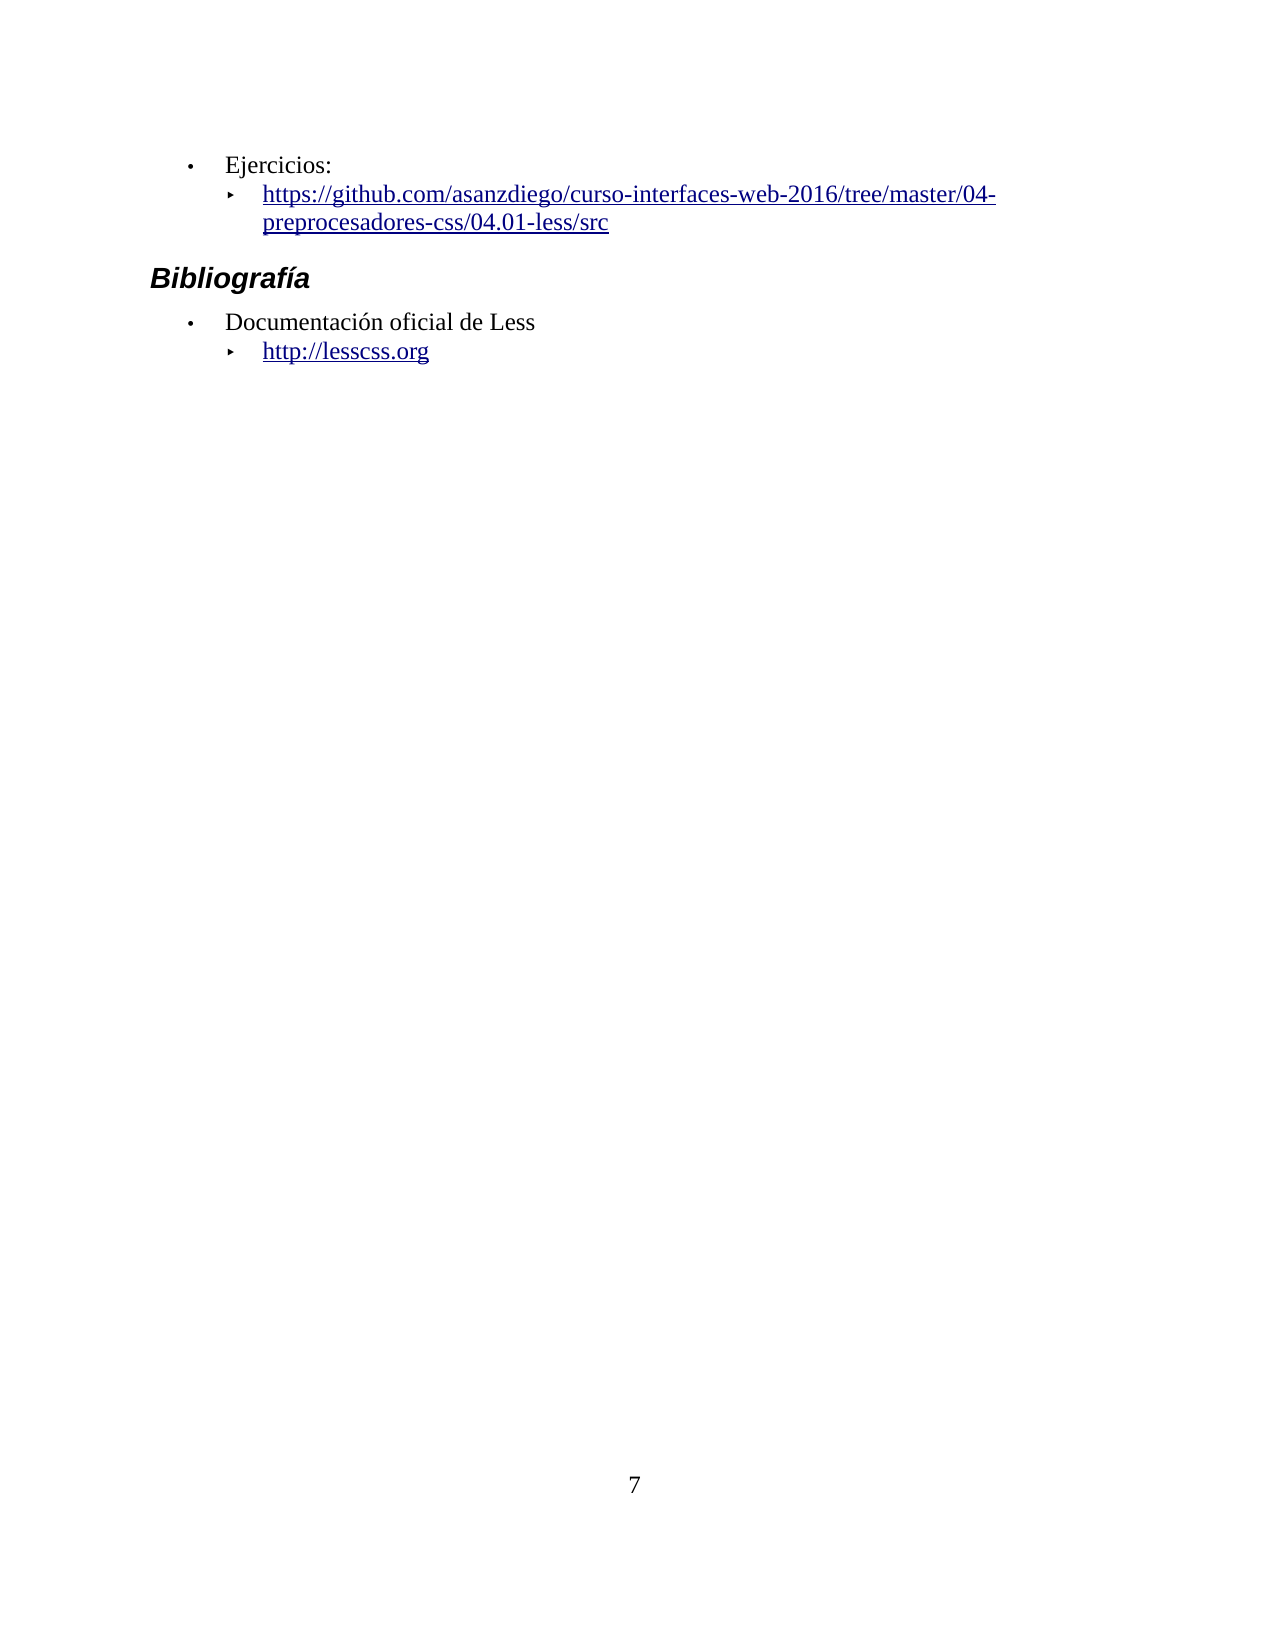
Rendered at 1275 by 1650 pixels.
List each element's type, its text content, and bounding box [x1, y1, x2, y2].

list Ejercicios: [187, 150, 1125, 179]
list https://github.com/asanzdiego/curso-interfaces-web-2016/tree/master/04-preprocesadores-css/04.01-less/src [225, 179, 1125, 236]
list http://lesscss.org [225, 336, 1125, 365]
list Documentación oficial de Less [187, 307, 1125, 336]
subtitle Bibliografía [150, 261, 1125, 295]
